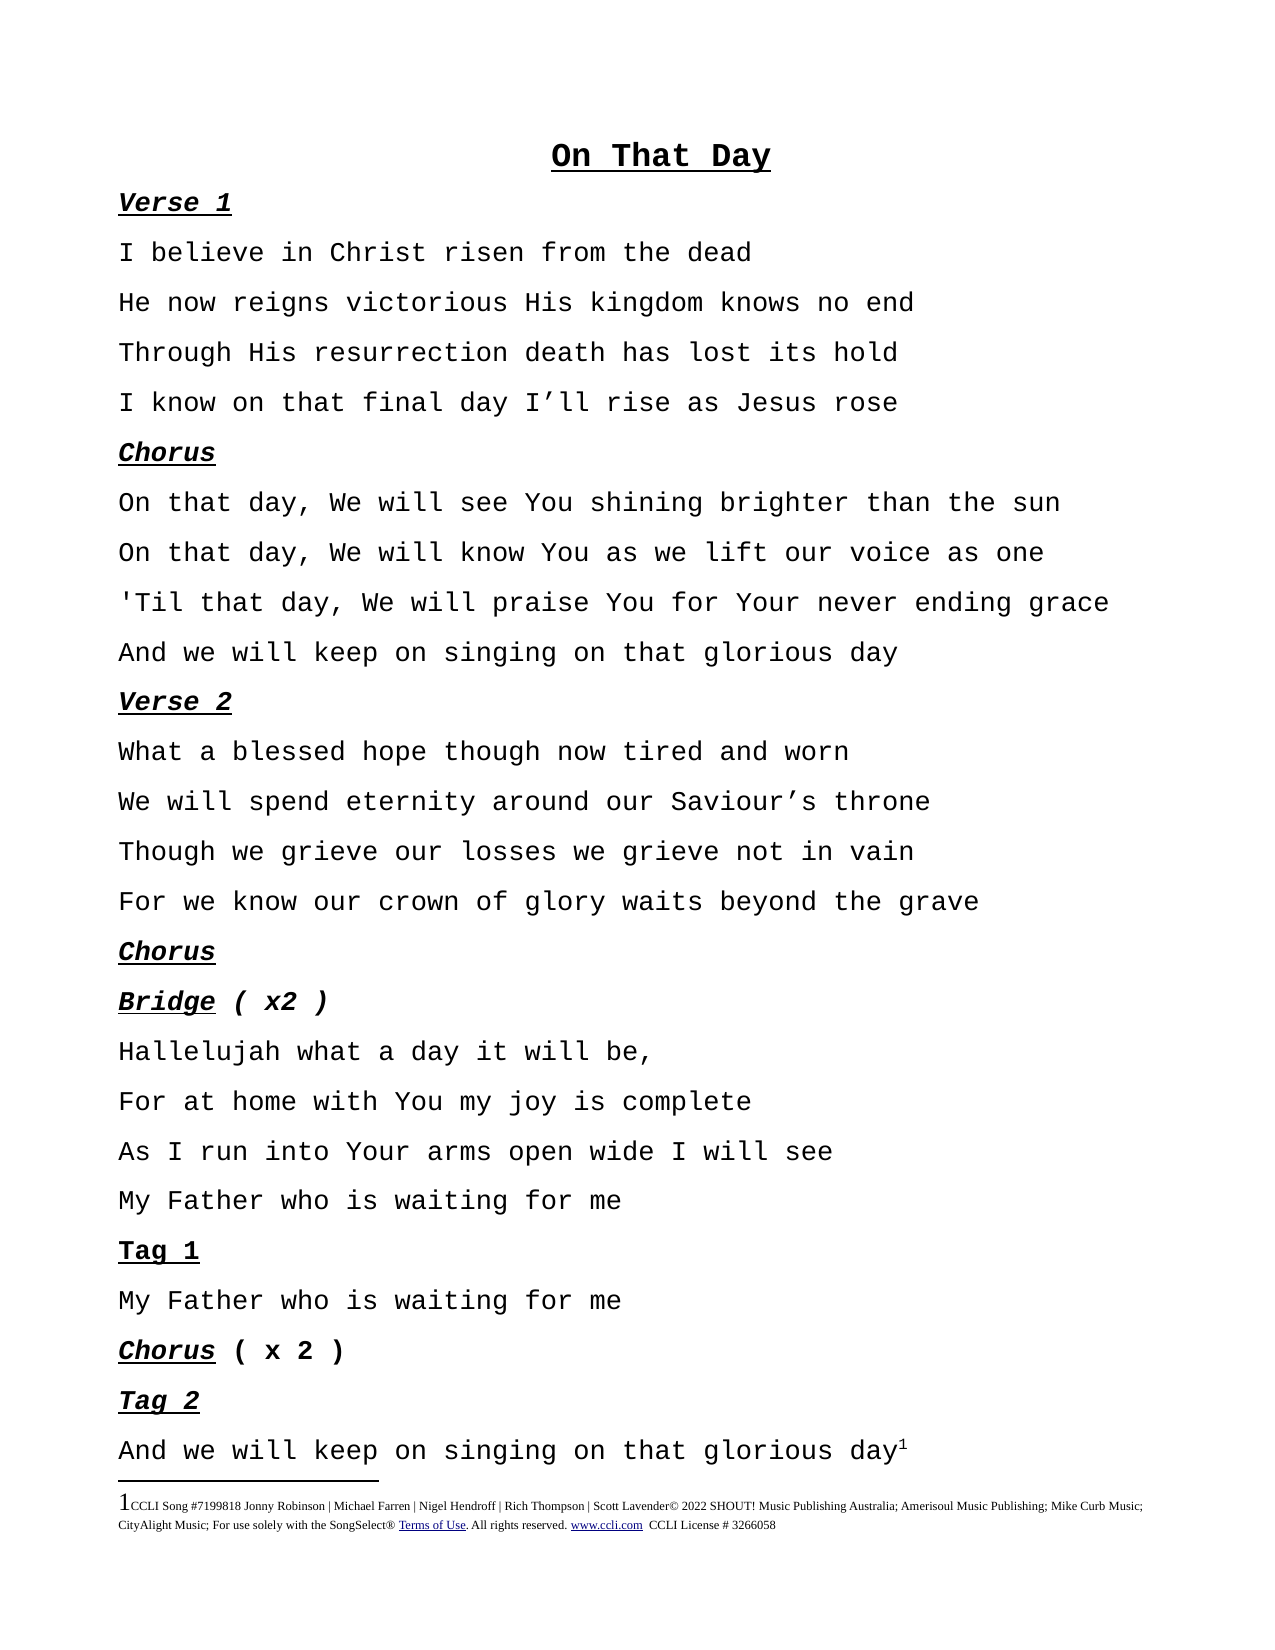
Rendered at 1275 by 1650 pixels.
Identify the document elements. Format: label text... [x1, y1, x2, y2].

text Tag 1 [62, 1237, 1204, 1268]
text And we will keep on singing on that glorious day [62, 1437, 1204, 1467]
text And we will keep on singing on that glorious day [62, 638, 1204, 669]
text My Father who is waiting for me [62, 1287, 1204, 1318]
text Hallelujah what a day it will be, [62, 1037, 1204, 1068]
text As I run into Your arms open wide I will see [62, 1137, 1204, 1168]
text I believe in Christ risen from the dead [62, 239, 1204, 270]
subtitle On That Day [62, 139, 1204, 177]
text Bridge ( x2 ) [62, 988, 1204, 1018]
text Though we grieve our losses we grieve not in vain [62, 838, 1204, 869]
text For we know our crown of glory waits beyond the grave [62, 888, 1204, 918]
text 'Til that day, We will praise You for Your never ending grace [62, 588, 1204, 619]
text Chorus ( x 2 ) [62, 1337, 1204, 1368]
text CCLI Song #7199818 Jonny Robinson | Michael Farren | Nigel Hendroff | Rich Thompson | Scott Lavender© 2022 SHOUT! Music Publishing Australia; Amerisoul Music Publishing; Mike Curb Music; CityAlight Music; For use solely with the SongSelect® Terms of Use. All rights reserved. www.ccli.com CCLI License # 3266058 [118, 1487, 1157, 1532]
text Verse 1 [62, 189, 1204, 220]
text We will spend eternity around our Saviour’s throne [62, 788, 1204, 819]
text What a blessed hope though now tired and worn [62, 738, 1204, 769]
text Chorus [62, 439, 1204, 469]
text My Father who is waiting for me [62, 1187, 1204, 1218]
text Through His resurrection death has lost its hold [62, 339, 1204, 370]
text On that day, We will see You shining brighter than the sun [62, 489, 1204, 519]
text On that day, We will know You as we lift our voice as one [62, 538, 1204, 569]
text Chorus [62, 938, 1204, 968]
text For at home with You my joy is complete [62, 1087, 1204, 1118]
text Tag 2 [62, 1387, 1204, 1417]
text Verse 2 [62, 688, 1204, 719]
text I know on that final day I’ll rise as Jesus rose [62, 389, 1204, 419]
text He now reigns victorious His kingdom knows no end [62, 289, 1204, 320]
